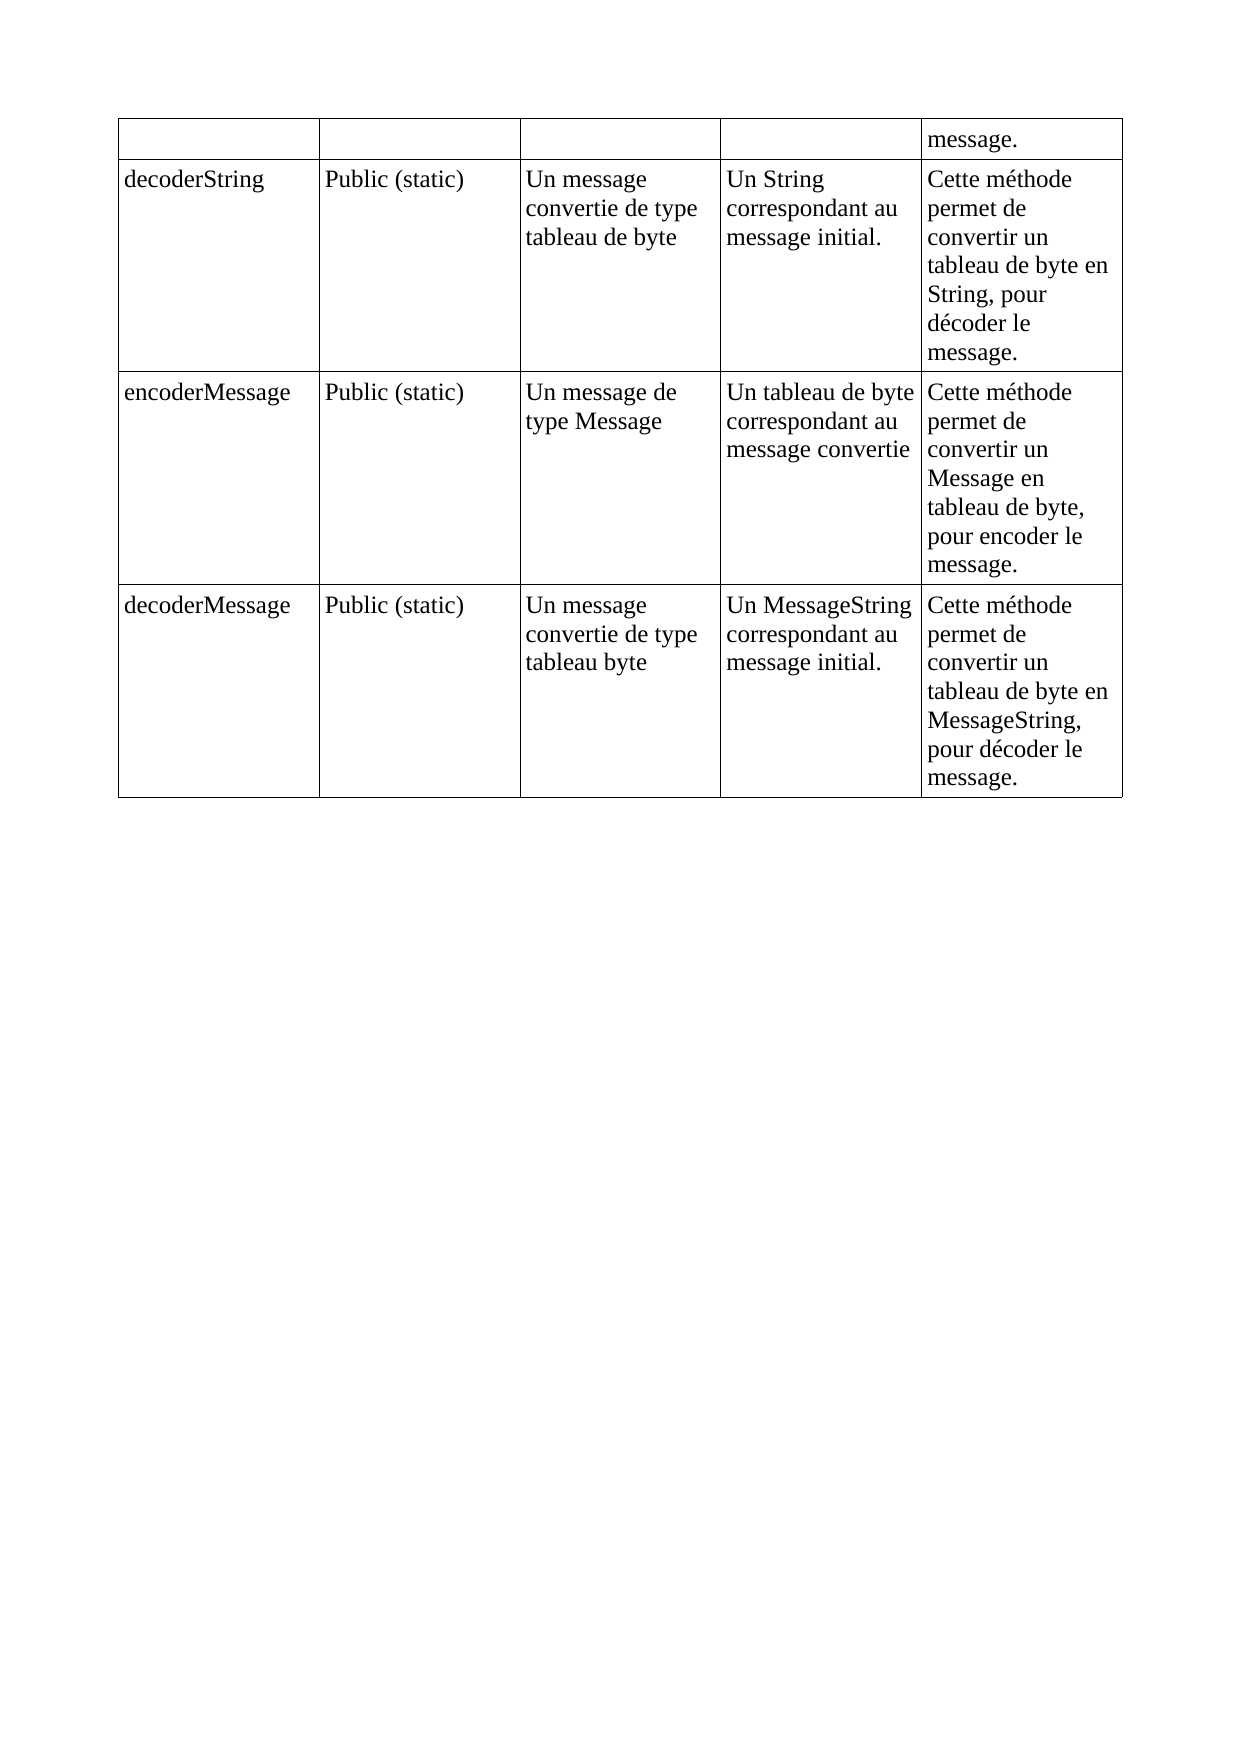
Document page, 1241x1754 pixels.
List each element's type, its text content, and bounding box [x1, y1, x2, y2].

table_cell [521, 119, 720, 158]
table_cell encoderMessage [119, 372, 319, 584]
table_cell [320, 119, 520, 158]
table_cell [119, 119, 319, 158]
table_cell Un tableau de byte correspondant au message convertie [721, 372, 921, 584]
table_cell Public (static) [320, 372, 520, 584]
table_cell Cette méthode permet de convertir un Message en tableau de byte, pour encoder le message. [922, 372, 1122, 584]
table_cell message. [922, 119, 1122, 158]
table_cell Un message convertie de type tableau byte [521, 585, 720, 797]
table_cell Cette méthode permet de convertir un tableau de byte en String, pour décoder le message. [922, 160, 1122, 371]
table_cell decoderString [119, 160, 319, 371]
table_cell [721, 119, 921, 158]
table_cell Un MessageString correspondant au message initial. [721, 585, 921, 797]
table_cell Un message convertie de type tableau de byte [521, 160, 720, 371]
table_cell Public (static) [320, 585, 520, 797]
table_cell Un String correspondant au message initial. [721, 160, 921, 371]
table_cell Cette méthode permet de convertir un tableau de byte en MessageString, pour décoder le message. [922, 585, 1122, 797]
table_cell Un message de type Message [521, 372, 720, 584]
table_cell decoderMessage [119, 585, 319, 797]
table_cell Public (static) [320, 160, 520, 371]
